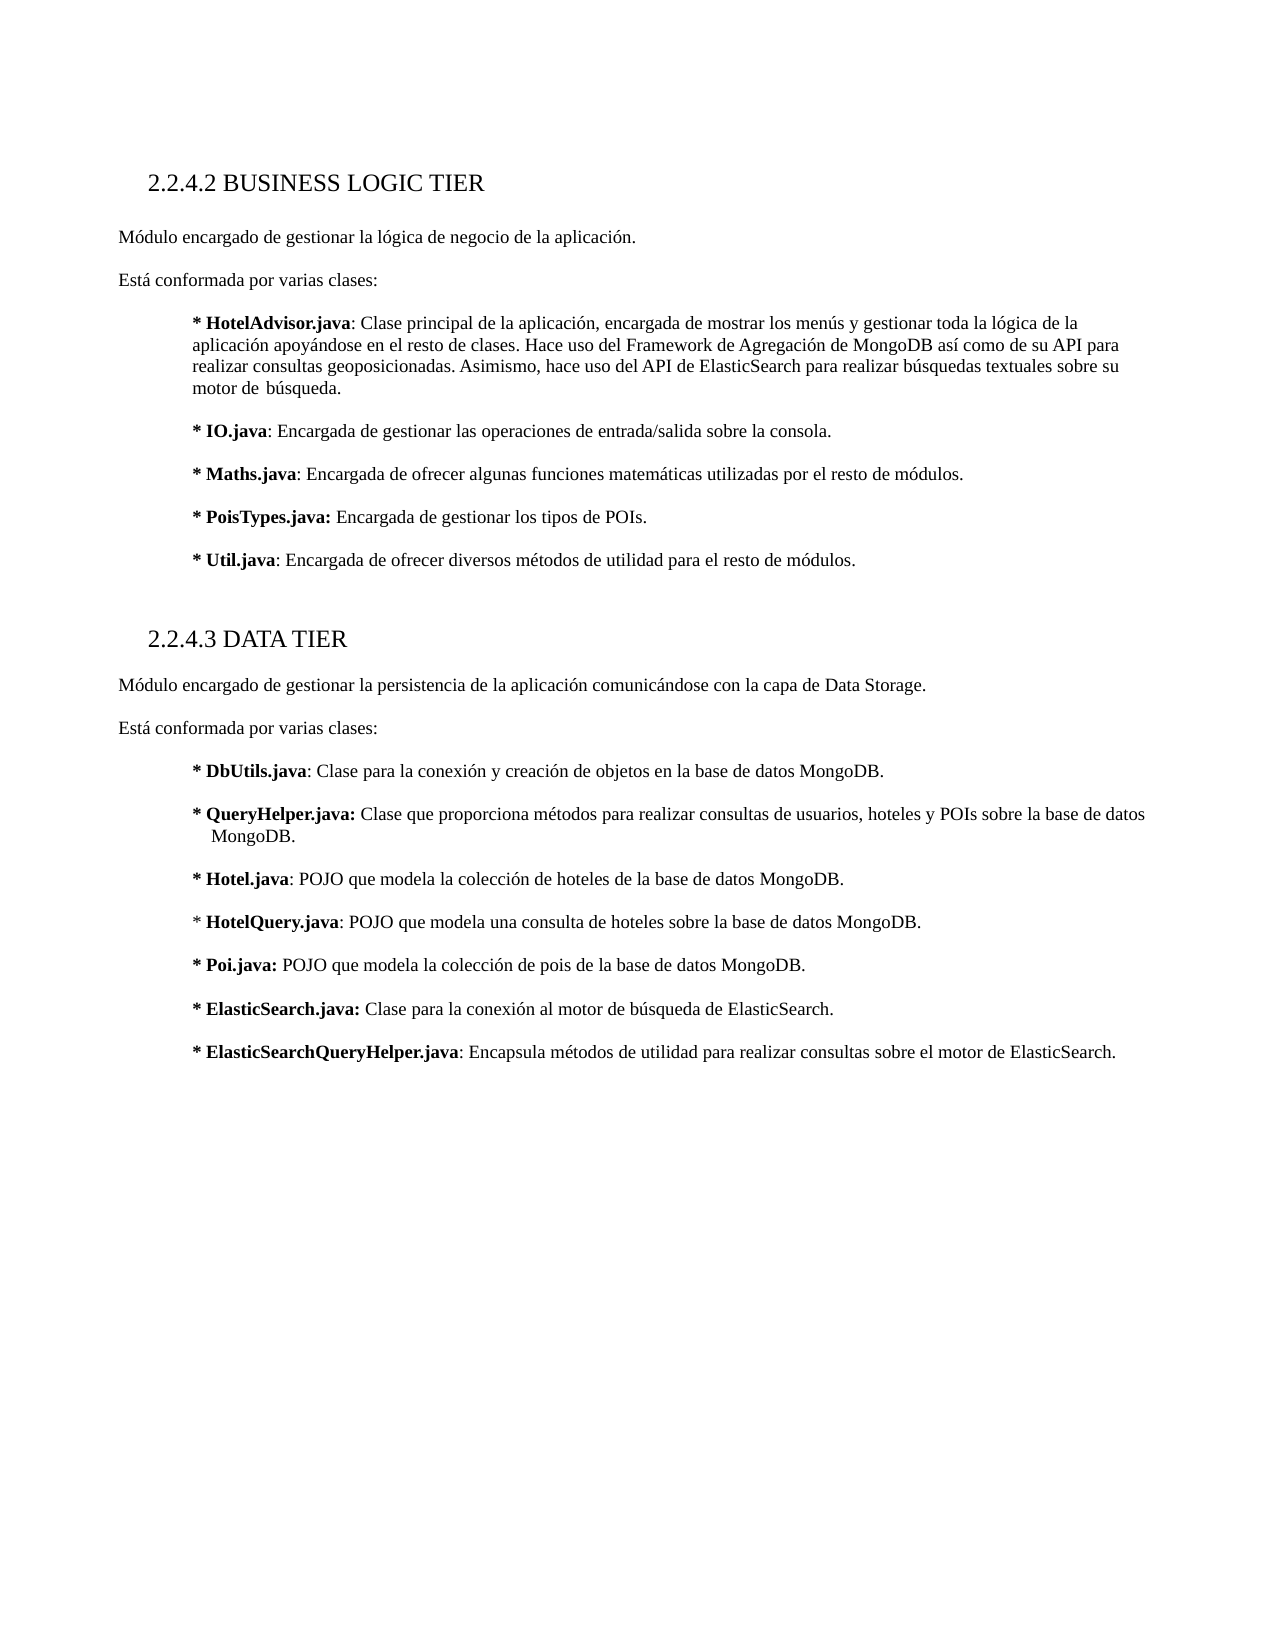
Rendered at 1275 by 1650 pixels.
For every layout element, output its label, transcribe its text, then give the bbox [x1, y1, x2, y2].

text * HotelAdvisor.java: Clase principal de la aplicación, encargada de mostrar los menús y gestionar toda la lógica de la aplicación apoyándose en el resto de clases. Hace uso del Framework de Agregación de MongoDB así como de su API para realizar consultas geoposicionadas. Asimismo, hace uso del API de ElasticSearch para realizar búsquedas textuales sobre su motor de búsqueda. [118, 312, 1157, 398]
text Módulo encargado de gestionar la persistencia de la aplicación comunicándose con la capa de Data Storage. [118, 674, 1157, 696]
text * Maths.java: Encargada de ofrecer algunas funciones matemáticas utilizadas por el resto de módulos. [118, 463, 1157, 485]
text * QueryHelper.java: Clase que proporciona métodos para realizar consultas de usuarios, hoteles y POIs sobre la base de datos MongoDB. [118, 803, 1157, 846]
text * Util.java: Encargada de ofrecer diversos métodos de utilidad para el resto de módulos. [118, 549, 1157, 571]
text * ElasticSearchQueryHelper.java: Encapsula métodos de utilidad para realizar consultas sobre el motor de ElasticSearch. [118, 1041, 1157, 1062]
text Está conformada por varias clases: [118, 717, 1157, 739]
text Está conformada por varias clases: [118, 269, 1157, 291]
text 2.2.4.2 BUSINESS LOGIC TIER [148, 168, 1157, 197]
text * HotelQuery.java: POJO que modela una consulta de hoteles sobre la base de datos MongoDB. [118, 911, 1157, 933]
text * IO.java: Encargada de gestionar las operaciones de entrada/salida sobre la consola. [118, 420, 1157, 442]
text * ElasticSearch.java: Clase para la conexión al motor de búsqueda de ElasticSearch. [118, 997, 1157, 1019]
text * DbUtils.java: Clase para la conexión y creación de objetos en la base de datos MongoDB. [118, 760, 1157, 782]
text * Poi.java: POJO que modela la colección de pois de la base de datos MongoDB. [118, 954, 1157, 976]
text * PoisTypes.java: Encargada de gestionar los tipos de POIs. [118, 506, 1157, 528]
text 2.2.4.3 DATA TIER [148, 624, 1157, 652]
text Módulo encargado de gestionar la lógica de negocio de la aplicación. [118, 226, 1157, 247]
text * Hotel.java: POJO que modela la colección de hoteles de la base de datos MongoDB. [118, 868, 1157, 889]
